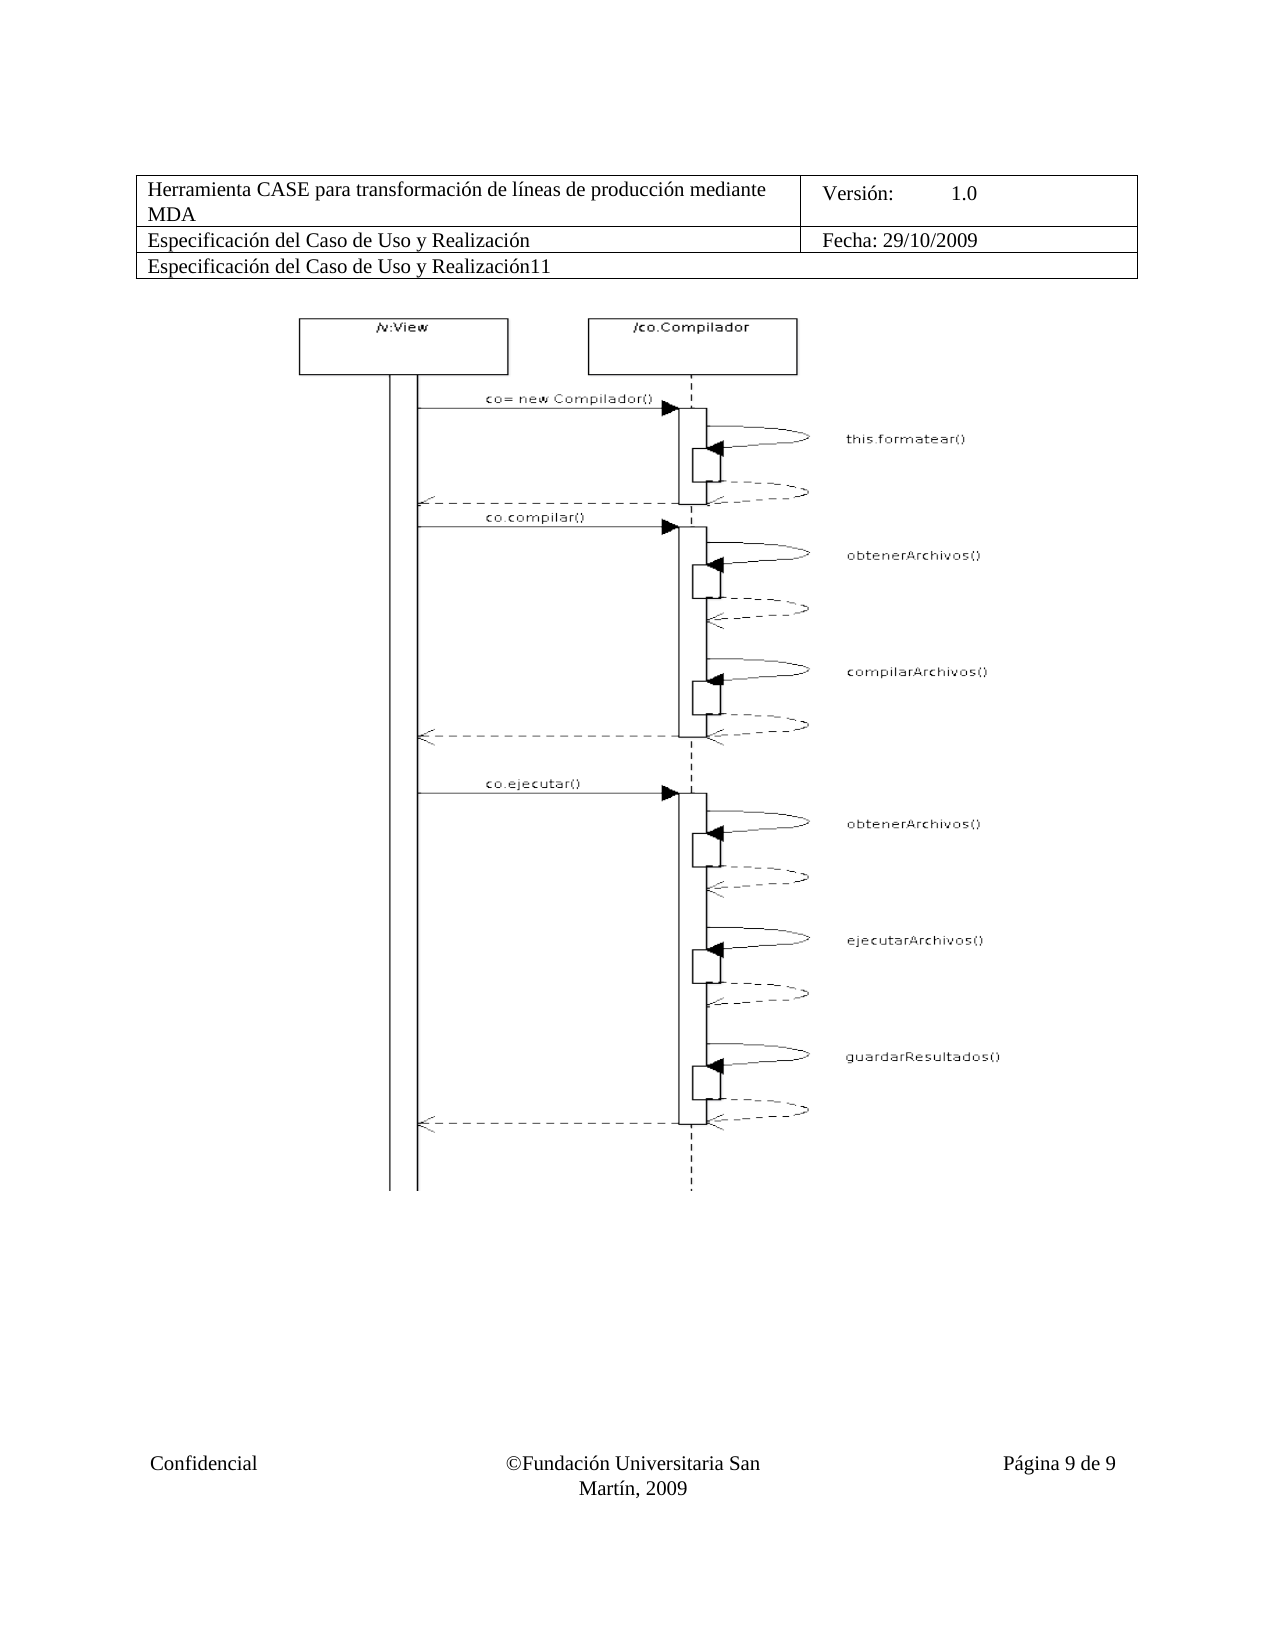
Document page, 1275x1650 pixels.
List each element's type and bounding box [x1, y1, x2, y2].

picture [260, 307, 1016, 1191]
